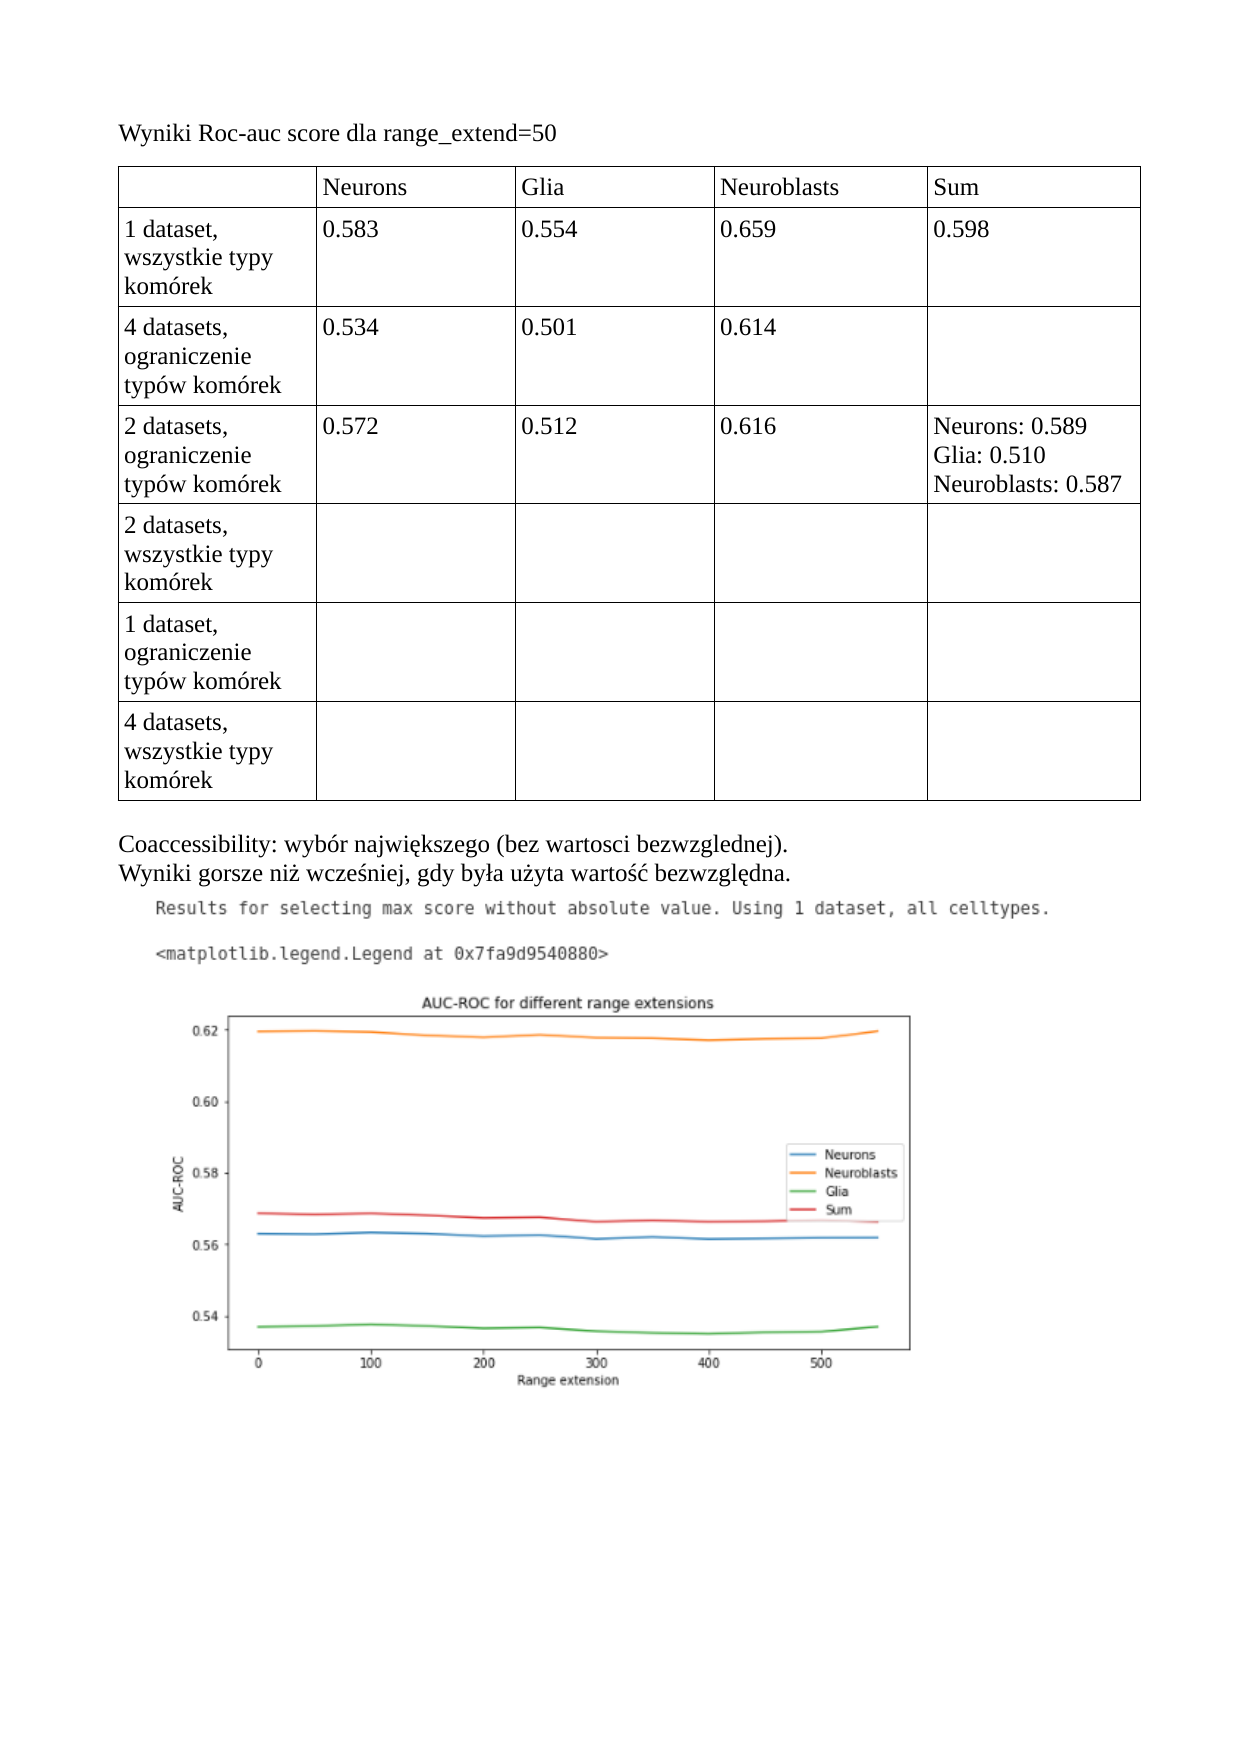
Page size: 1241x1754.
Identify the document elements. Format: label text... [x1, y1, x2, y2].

table_cell 0.614 [715, 307, 927, 404]
table_cell Neurons: 0.589 Glia: 0.510 Neuroblasts: 0.587 [928, 406, 1140, 503]
table_cell [516, 603, 714, 701]
table_cell 0.501 [516, 307, 714, 404]
text Wyniki Roc-auc score dla range_extend=50 [118, 118, 1122, 147]
table_header [119, 167, 316, 207]
table_cell 0.572 [317, 406, 515, 503]
table_cell 0.512 [516, 406, 714, 503]
table_cell [928, 702, 1140, 799]
text Coaccessibility: wybór największego (bez wartosci bezwzglednej). [118, 829, 1122, 858]
table_cell [516, 702, 714, 799]
table_cell 0.616 [715, 406, 927, 503]
table_header Sum [928, 167, 1140, 207]
table_cell [317, 603, 515, 701]
table_cell 0.534 [317, 307, 515, 404]
table_cell 2 datasets, wszystkie typy komórek [119, 504, 316, 602]
table_cell [715, 504, 927, 602]
table_cell 2 datasets, ograniczenie typów komórek [119, 406, 316, 503]
table_cell [715, 702, 927, 799]
table_cell [715, 603, 927, 701]
table_cell 4 datasets, ograniczenie typów komórek [119, 307, 316, 404]
text Wyniki gorsze niż wcześniej, gdy była użyta wartość bezwzględna. [118, 858, 1122, 887]
table_cell 0.598 [928, 208, 1140, 306]
table_cell 0.554 [516, 208, 714, 306]
table_header Neuroblasts [715, 167, 927, 207]
table_cell [516, 504, 714, 602]
table_cell [928, 307, 1140, 404]
table_cell 4 datasets, wszystkie typy komórek [119, 702, 316, 799]
table_cell [317, 504, 515, 602]
table_cell 0.583 [317, 208, 515, 306]
table_header Neurons [317, 167, 515, 207]
table_cell [317, 702, 515, 799]
table_cell 0.659 [715, 208, 927, 306]
table_cell 1 dataset, ograniczenie typów komórek [119, 603, 316, 701]
table_cell [928, 603, 1140, 701]
table_cell [928, 504, 1140, 602]
table_header Glia [516, 167, 714, 207]
picture [135, 891, 1056, 1421]
table_cell 1 dataset, wszystkie typy komórek [119, 208, 316, 306]
